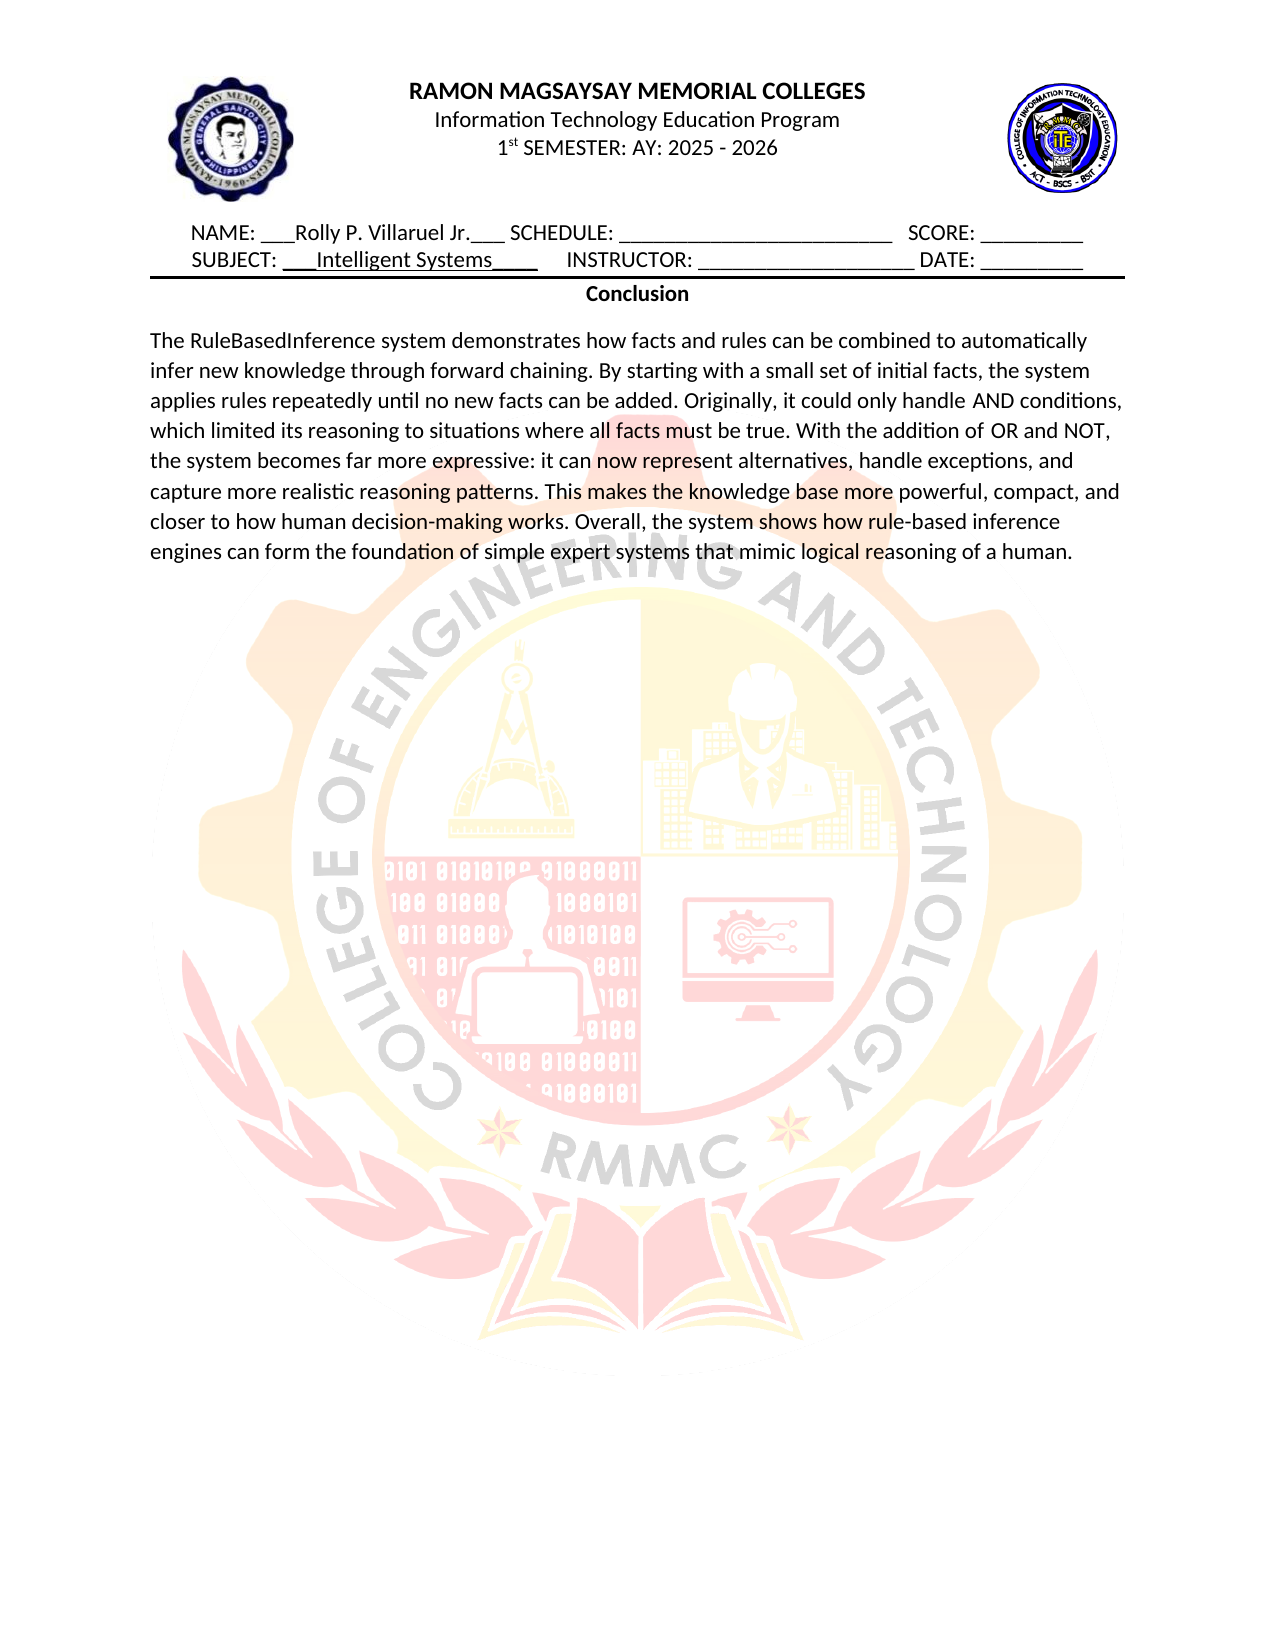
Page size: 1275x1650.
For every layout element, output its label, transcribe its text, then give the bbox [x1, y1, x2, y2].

picture [1000, 76, 1125, 202]
text Conclusion [150, 279, 1125, 307]
picture [167, 76, 294, 202]
text The RuleBasedInference system demonstrates how facts and rules can be combined to automatically infer new knowledge through forward chaining. By starting with a small set of initial facts, the system applies rules repeatedly until no new facts can be added. Originally, it could only handle AND conditions, which limited its reasoning to situations where all facts must be true. With the addition of OR and NOT, the system becomes far more expressive: it can now represent alternatives, handle exceptions, and capture more realistic reasoning patterns. This makes the knowledge base more powerful, compact, and closer to how human decision-making works. Overall, the system shows how rule-based inference engines can form the foundation of simple expert systems that mimic logical reasoning of a human. [150, 326, 1125, 565]
